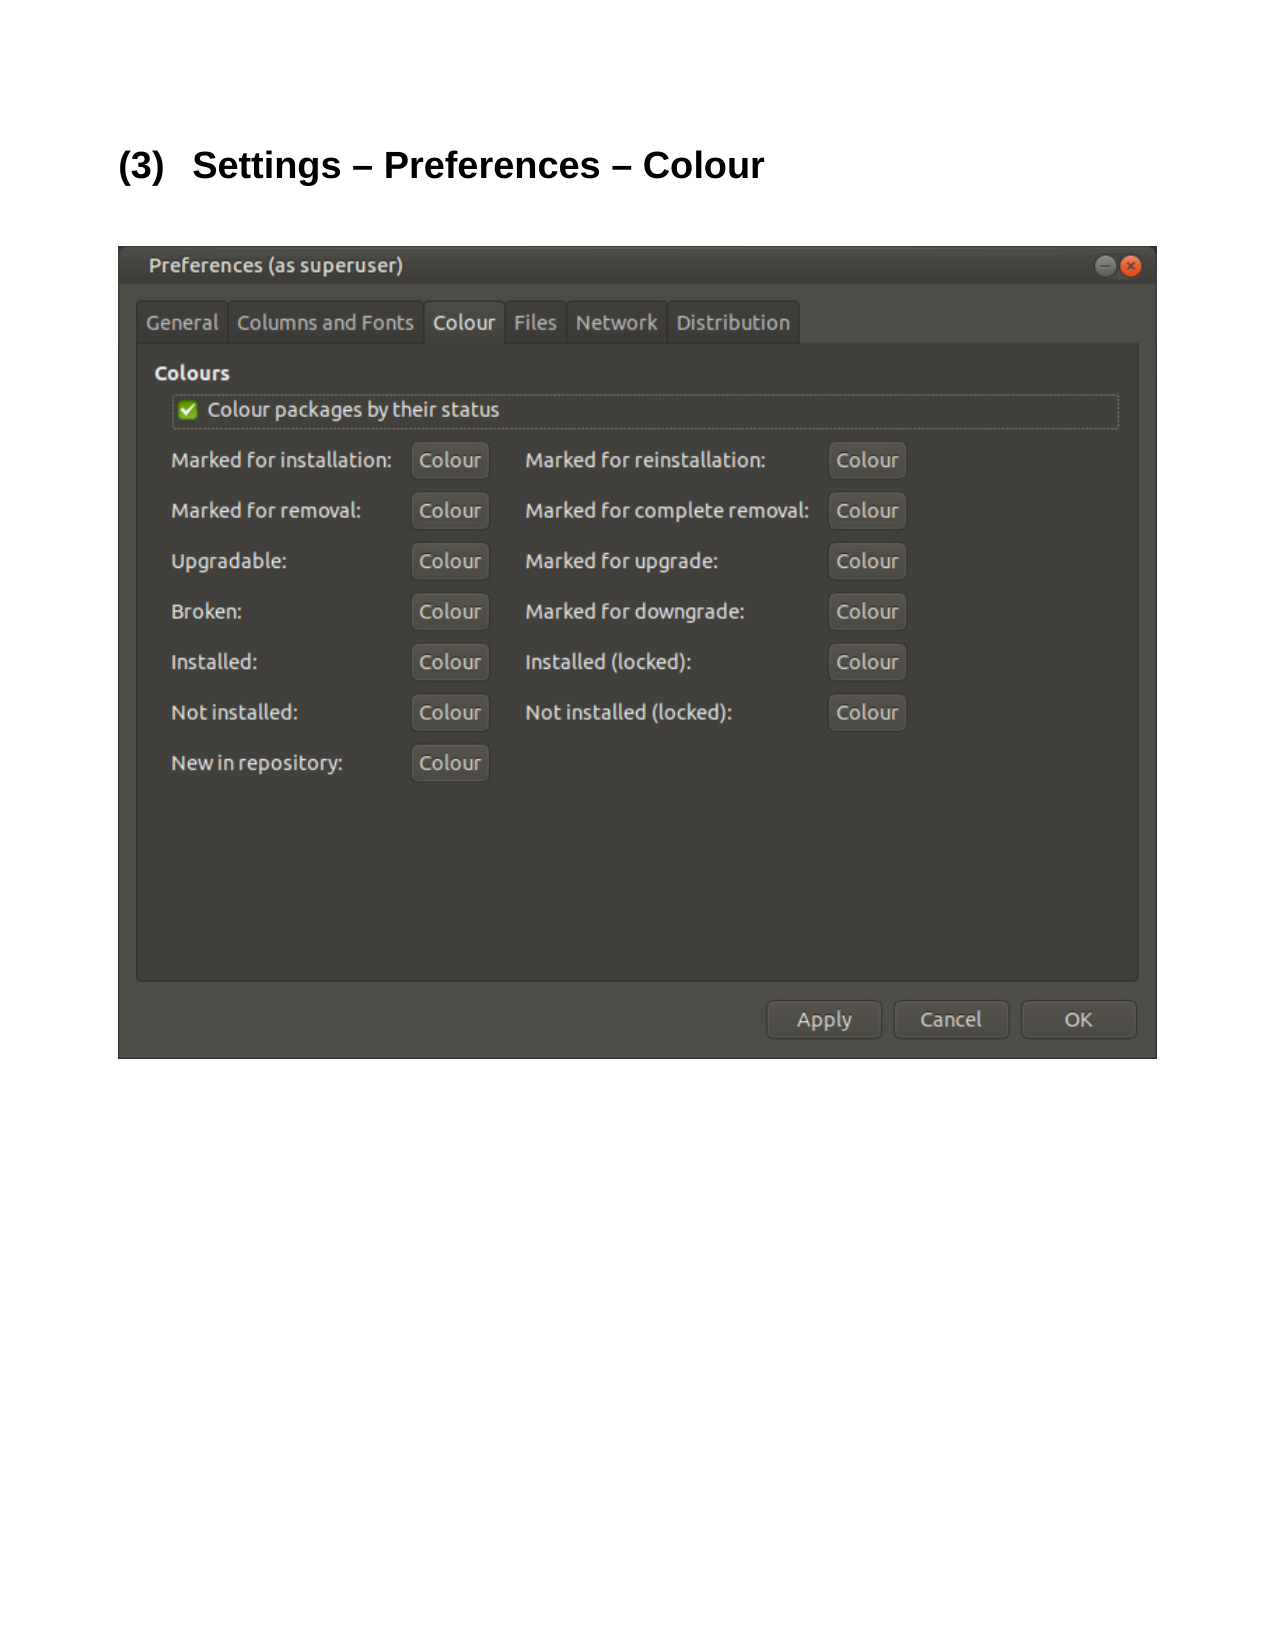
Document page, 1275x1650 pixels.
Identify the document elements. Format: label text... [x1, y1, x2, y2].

picture [118, 246, 1157, 1059]
subtitle Settings – Preferences – Colour [118, 143, 1157, 187]
